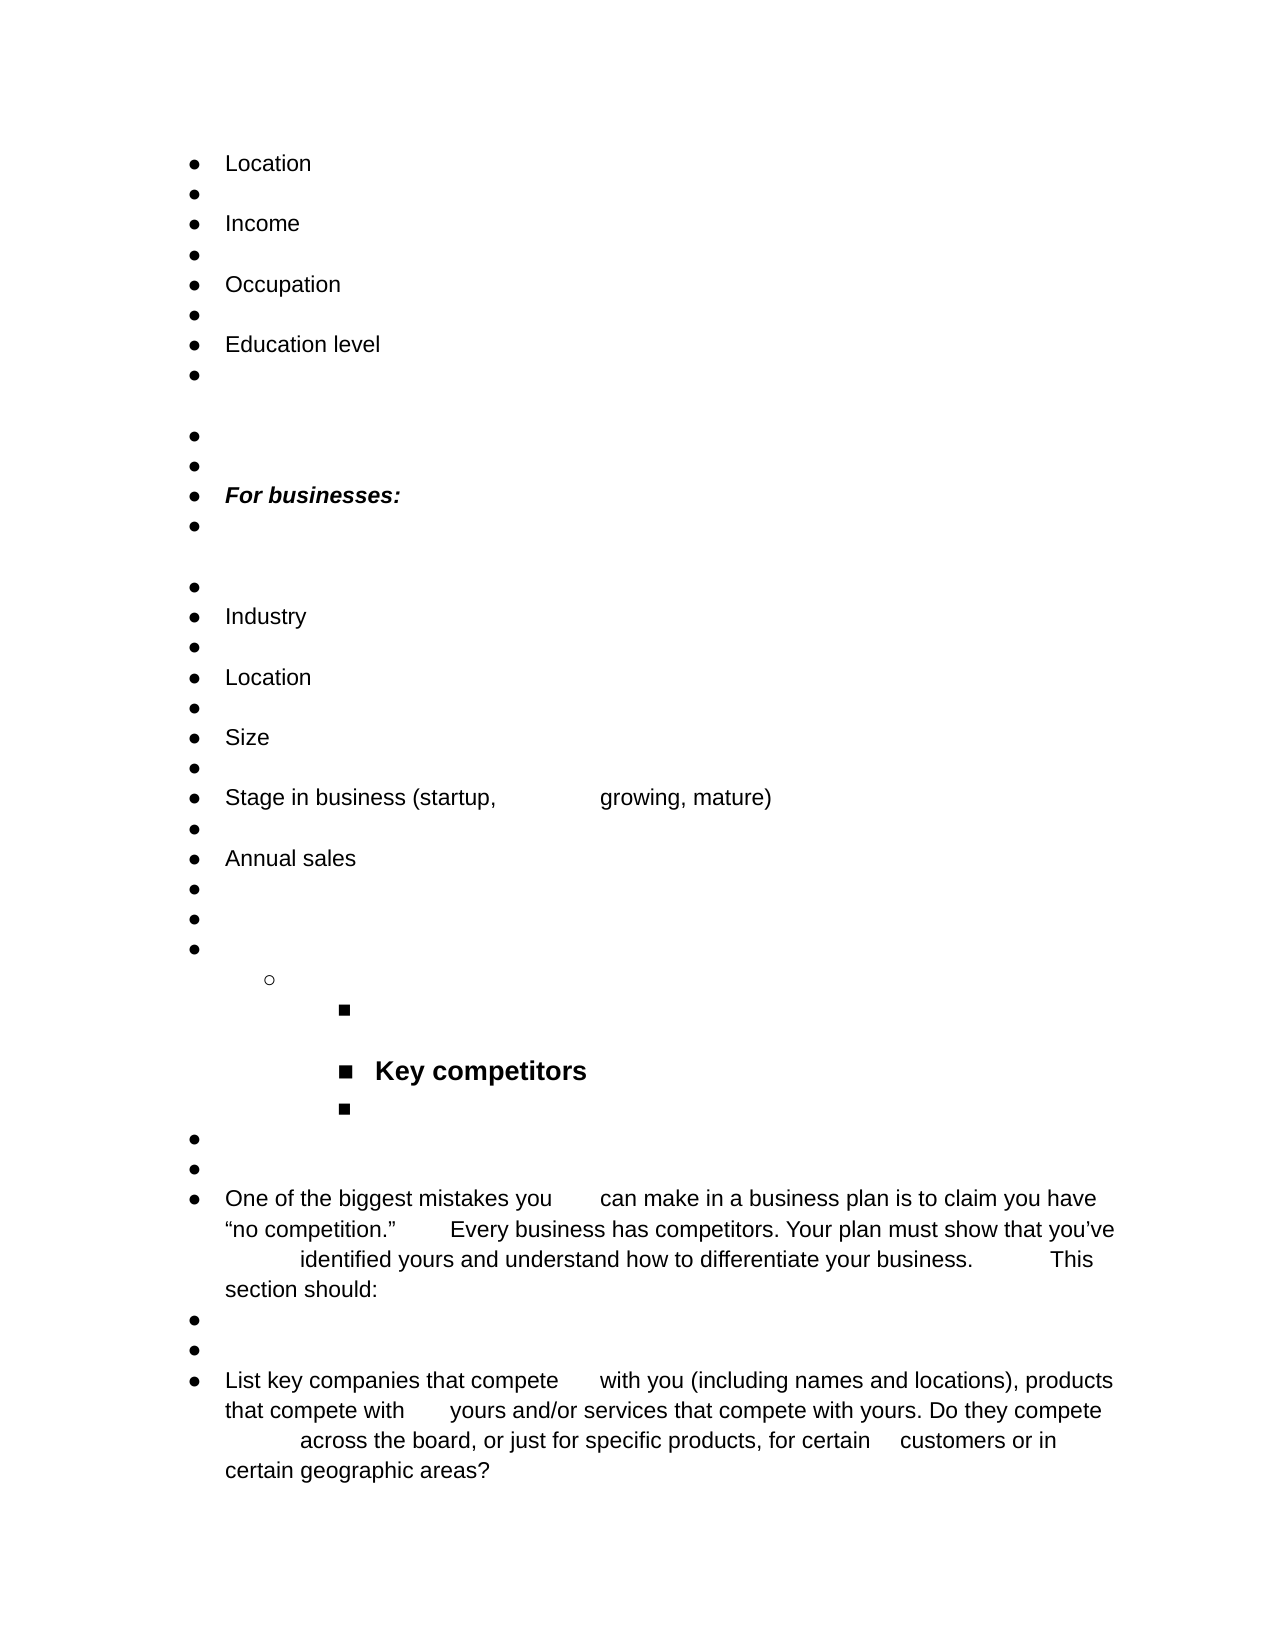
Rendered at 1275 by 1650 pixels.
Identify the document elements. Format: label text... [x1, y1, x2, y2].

list Income [187, 210, 1125, 237]
subtitle Key competitors [337, 1055, 1125, 1086]
list Location [187, 150, 1125, 176]
list Annual sales [187, 845, 1125, 871]
list For businesses: [187, 482, 1125, 509]
list Occupation [187, 271, 1125, 297]
list Stage in business (startup, growing, mature) [187, 784, 1125, 811]
list List key companies that compete with you (including names and locations), products that compete with yours and/or services that compete with yours. Do they compete across the board, or just for specific products, for certain customers or in certain geographic areas? [187, 1367, 1125, 1484]
list Location [187, 663, 1125, 690]
list Size [187, 724, 1125, 750]
list Industry [187, 603, 1125, 629]
list Education level [187, 331, 1125, 358]
list One of the biggest mistakes you can make in a business plan is to claim you have “no competition.” Every business has competitors. Your plan must show that you’ve identified yours and understand how to differentiate your business. This section should: [187, 1185, 1125, 1302]
